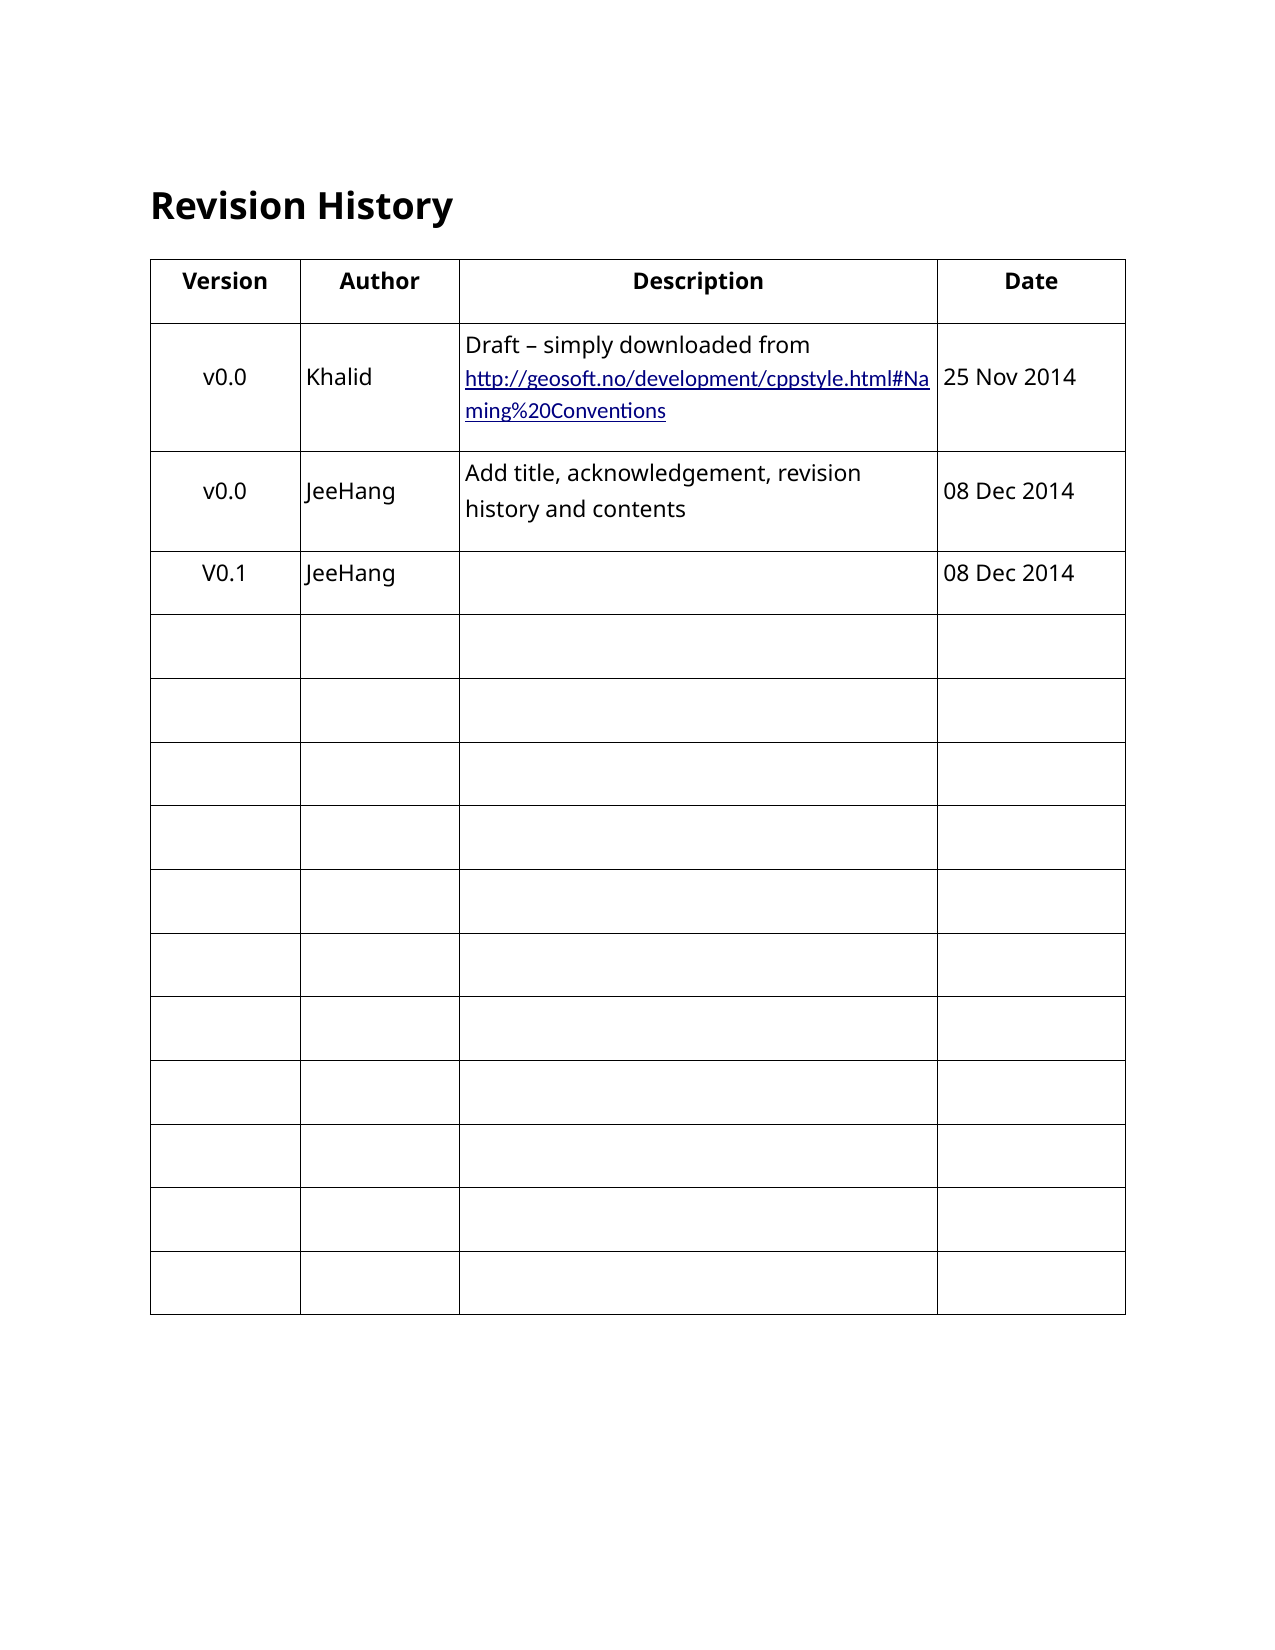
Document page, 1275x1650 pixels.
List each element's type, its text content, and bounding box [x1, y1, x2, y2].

table_cell [938, 1252, 1125, 1314]
table_cell [301, 1061, 459, 1123]
table_cell [151, 870, 300, 932]
table_cell [460, 1125, 937, 1187]
table_cell [301, 870, 459, 932]
table_cell [938, 615, 1125, 678]
table_cell [151, 934, 300, 996]
table_cell JeeHang [301, 452, 459, 551]
table_cell [301, 615, 459, 678]
table_cell [151, 997, 300, 1060]
table_cell Khalid [301, 324, 459, 451]
table_cell [151, 1061, 300, 1123]
table_cell [301, 1188, 459, 1251]
table_cell [460, 806, 937, 869]
table_cell [151, 1252, 300, 1314]
table_header Description [460, 260, 937, 323]
table_cell [151, 615, 300, 678]
table_cell [151, 743, 300, 805]
table_cell [301, 743, 459, 805]
table_cell [938, 870, 1125, 932]
table_cell [151, 1188, 300, 1251]
table_cell Add title, acknowledgement, revision history and contents [460, 452, 937, 551]
table_cell v0.0 [151, 324, 300, 451]
table_cell [938, 679, 1125, 742]
table_cell [938, 997, 1125, 1060]
table_cell [460, 1252, 937, 1314]
table_cell 25 Nov 2014 [938, 324, 1125, 451]
table_cell 08 Dec 2014 [938, 552, 1125, 614]
table_cell [301, 806, 459, 869]
table_cell [151, 679, 300, 742]
table_cell [460, 679, 937, 742]
table_cell [460, 743, 937, 805]
table_cell [301, 679, 459, 742]
table_cell [938, 806, 1125, 869]
table_cell [460, 997, 937, 1060]
table_cell [938, 934, 1125, 996]
table_cell V0.1 [151, 552, 300, 614]
table_cell [938, 1188, 1125, 1251]
table_cell [460, 1061, 937, 1123]
table_cell JeeHang [301, 552, 459, 614]
table_header Author [301, 260, 459, 323]
table_cell v0.0 [151, 452, 300, 551]
table_cell [460, 552, 937, 614]
table_cell [301, 934, 459, 996]
table_cell [460, 1188, 937, 1251]
table_cell [460, 934, 937, 996]
table_cell Draft – simply downloaded from http://geosoft.no/development/cppstyle.html#Naming%20Conventions [460, 324, 937, 451]
table_cell [938, 743, 1125, 805]
table_cell [938, 1125, 1125, 1187]
subtitle Revision History [150, 179, 1125, 230]
table_cell [151, 806, 300, 869]
table_cell [460, 870, 937, 932]
table_cell [460, 615, 937, 678]
table_cell [301, 1252, 459, 1314]
table_cell [938, 1061, 1125, 1123]
table_header Version [151, 260, 300, 323]
table_cell [301, 1125, 459, 1187]
table_header Date [938, 260, 1125, 323]
table_cell [301, 997, 459, 1060]
table_cell [151, 1125, 300, 1187]
table_cell 08 Dec 2014 [938, 452, 1125, 551]
